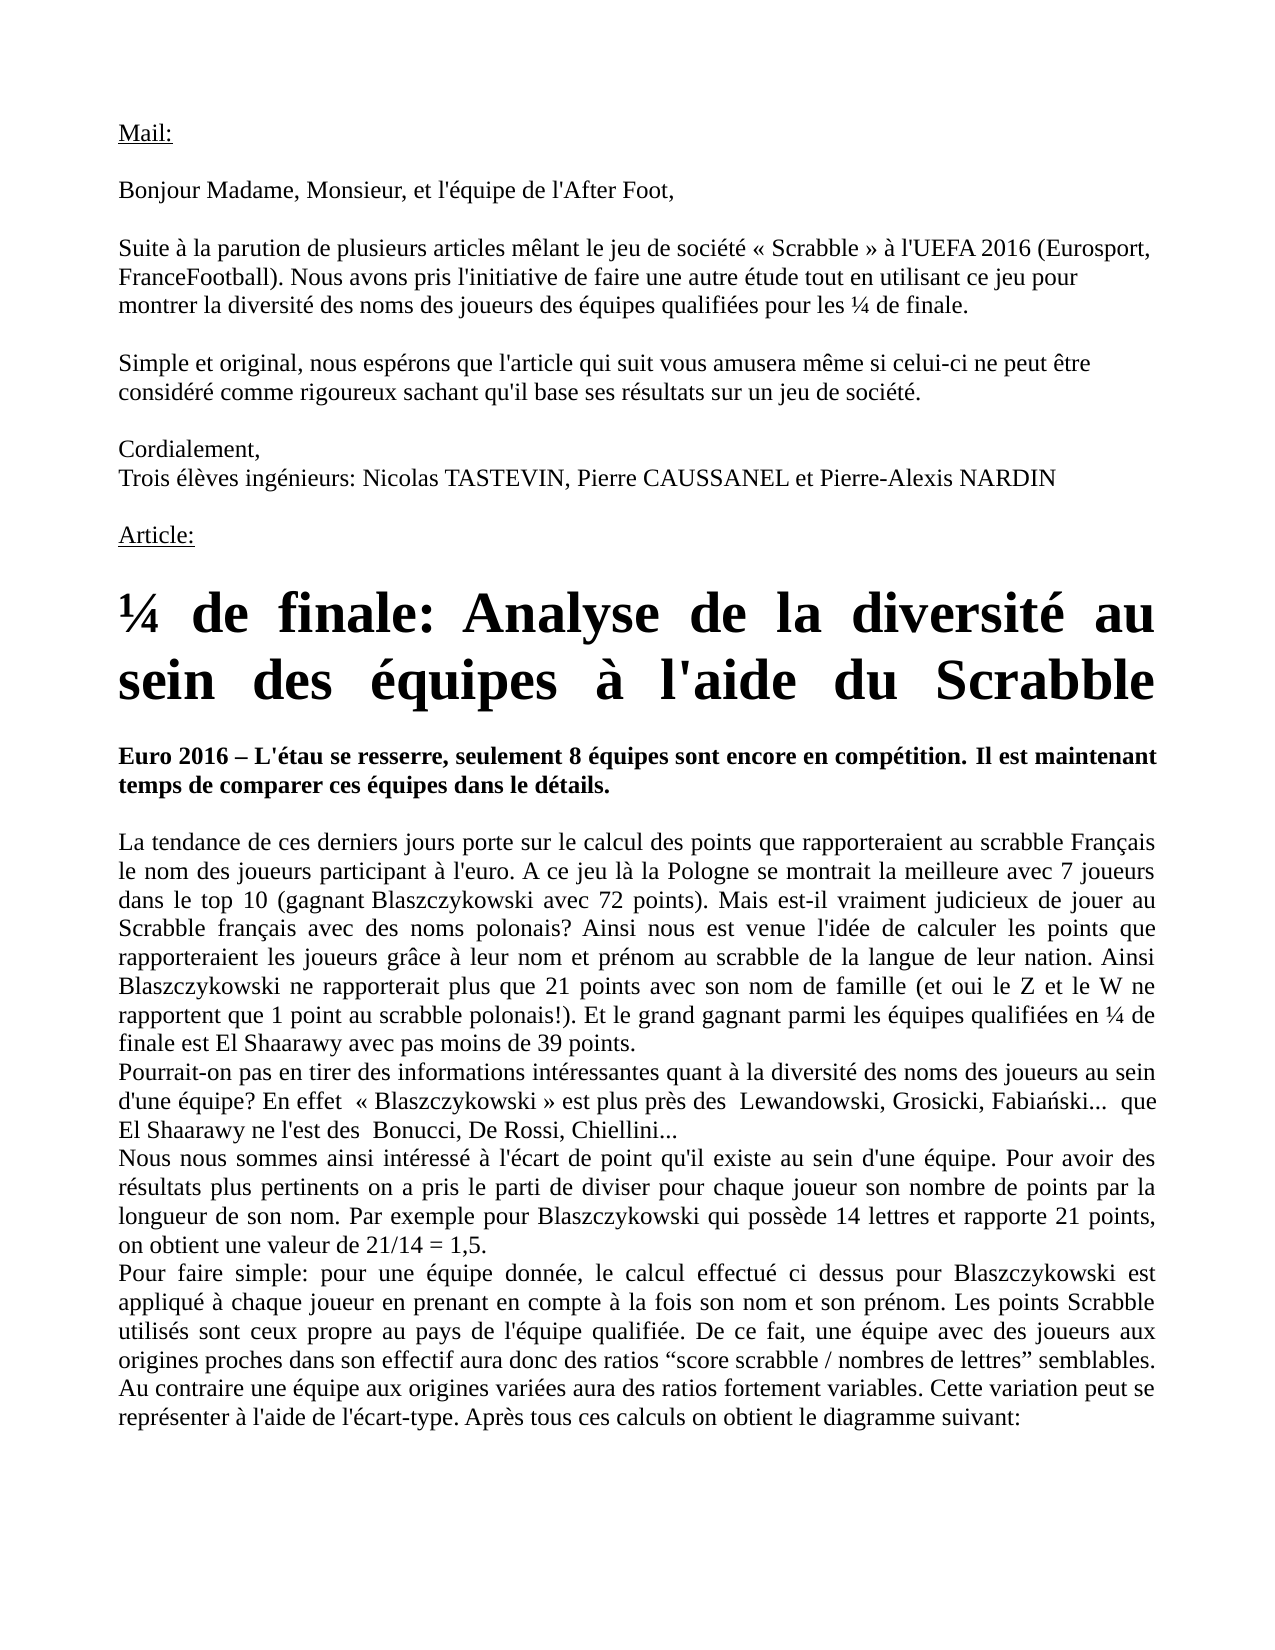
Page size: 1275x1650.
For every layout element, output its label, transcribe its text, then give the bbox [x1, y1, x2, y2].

text Nous nous sommes ainsi intéressé à l'écart de point qu'il existe au sein d'une équipe. Pour avoir des résultats plus pertinents on a pris le parti de diviser pour chaque joueur son nombre de points par la longueur de son nom. Par exemple pour Blaszczykowski qui possède 14 lettres et rapporte 21 points, on obtient une valeur de 21/14 = 1,5. [118, 1143, 1157, 1258]
text Mail: Bonjour Madame, Monsieur, et l'équipe de l'After Foot, Suite à la parution de plusieurs articles mêlant le jeu de société « Scrabble » à l'UEFA 2016 (Eurosport, FranceFootball). Nous avons pris l'initiative de faire une autre étude tout en utilisant ce jeu pour montrer la diversité des noms des joueurs des équipes qualifiées pour les ¼ de finale. [118, 118, 1157, 319]
text ¼ de finale: Analyse de la diversité au sein des équipes à l'aide du Scrabble [118, 578, 1157, 741]
text Euro 2016 – L'étau se resserre, seulement 8 équipes sont encore en compétition. Il est maintenant temps de comparer ces équipes dans le détails. [118, 741, 1157, 798]
text La tendance de ces derniers jours porte sur le calcul des points que rapporteraient au scrabble Français le nom des joueurs participant à l'euro. A ce jeu là la Pologne se montrait la meilleure avec 7 joueurs dans le top 10 (gagnant Blaszczykowski avec 72 points). Mais est-il vraiment judicieux de jouer au Scrabble français avec des noms polonais? Ainsi nous est venue l'idée de calculer les points que rapporteraient les joueurs grâce à leur nom et prénom au scrabble de la langue de leur nation. Ainsi Blaszczykowski ne rapporterait plus que 21 points avec son nom de famille (et oui le Z et le W ne rapportent que 1 point au scrabble polonais!). Et le grand gagnant parmi les équipes qualifiées en ¼ de finale est El Shaarawy avec pas moins de 39 points. [118, 827, 1157, 1057]
text Pour faire simple: pour une équipe donnée, le calcul effectué ci dessus pour Blaszczykowski est appliqué à chaque joueur en prenant en compte à la fois son nom et son prénom. Les points Scrabble utilisés sont ceux propre au pays de l'équipe qualifiée. De ce fait, une équipe avec des joueurs aux origines proches dans son effectif aura donc des ratios “score scrabble / nombres de lettres” semblables. Au contraire une équipe aux origines variées aura des ratios fortement variables. Cette variation peut se représenter à l'aide de l'écart-type. Après tous ces calculs on obtient le diagramme suivant: [118, 1258, 1157, 1431]
text Pourrait-on pas en tirer des informations intéressantes quant à la diversité des noms des joueurs au sein d'une équipe? En effet « Blaszczykowski » est plus près des Lewandowski, Grosicki, Fabiański... que El Shaarawy ne l'est des Bonucci, De Rossi, Chiellini... [118, 1057, 1157, 1143]
text Simple et original, nous espérons que l'article qui suit vous amusera même si celui-ci ne peut être considéré comme rigoureux sachant qu'il base ses résultats sur un jeu de société. Cordialement, Trois élèves ingénieurs: Nicolas TASTEVIN, Pierre CAUSSANEL et Pierre-Alexis NARDIN Article: [118, 319, 1157, 578]
